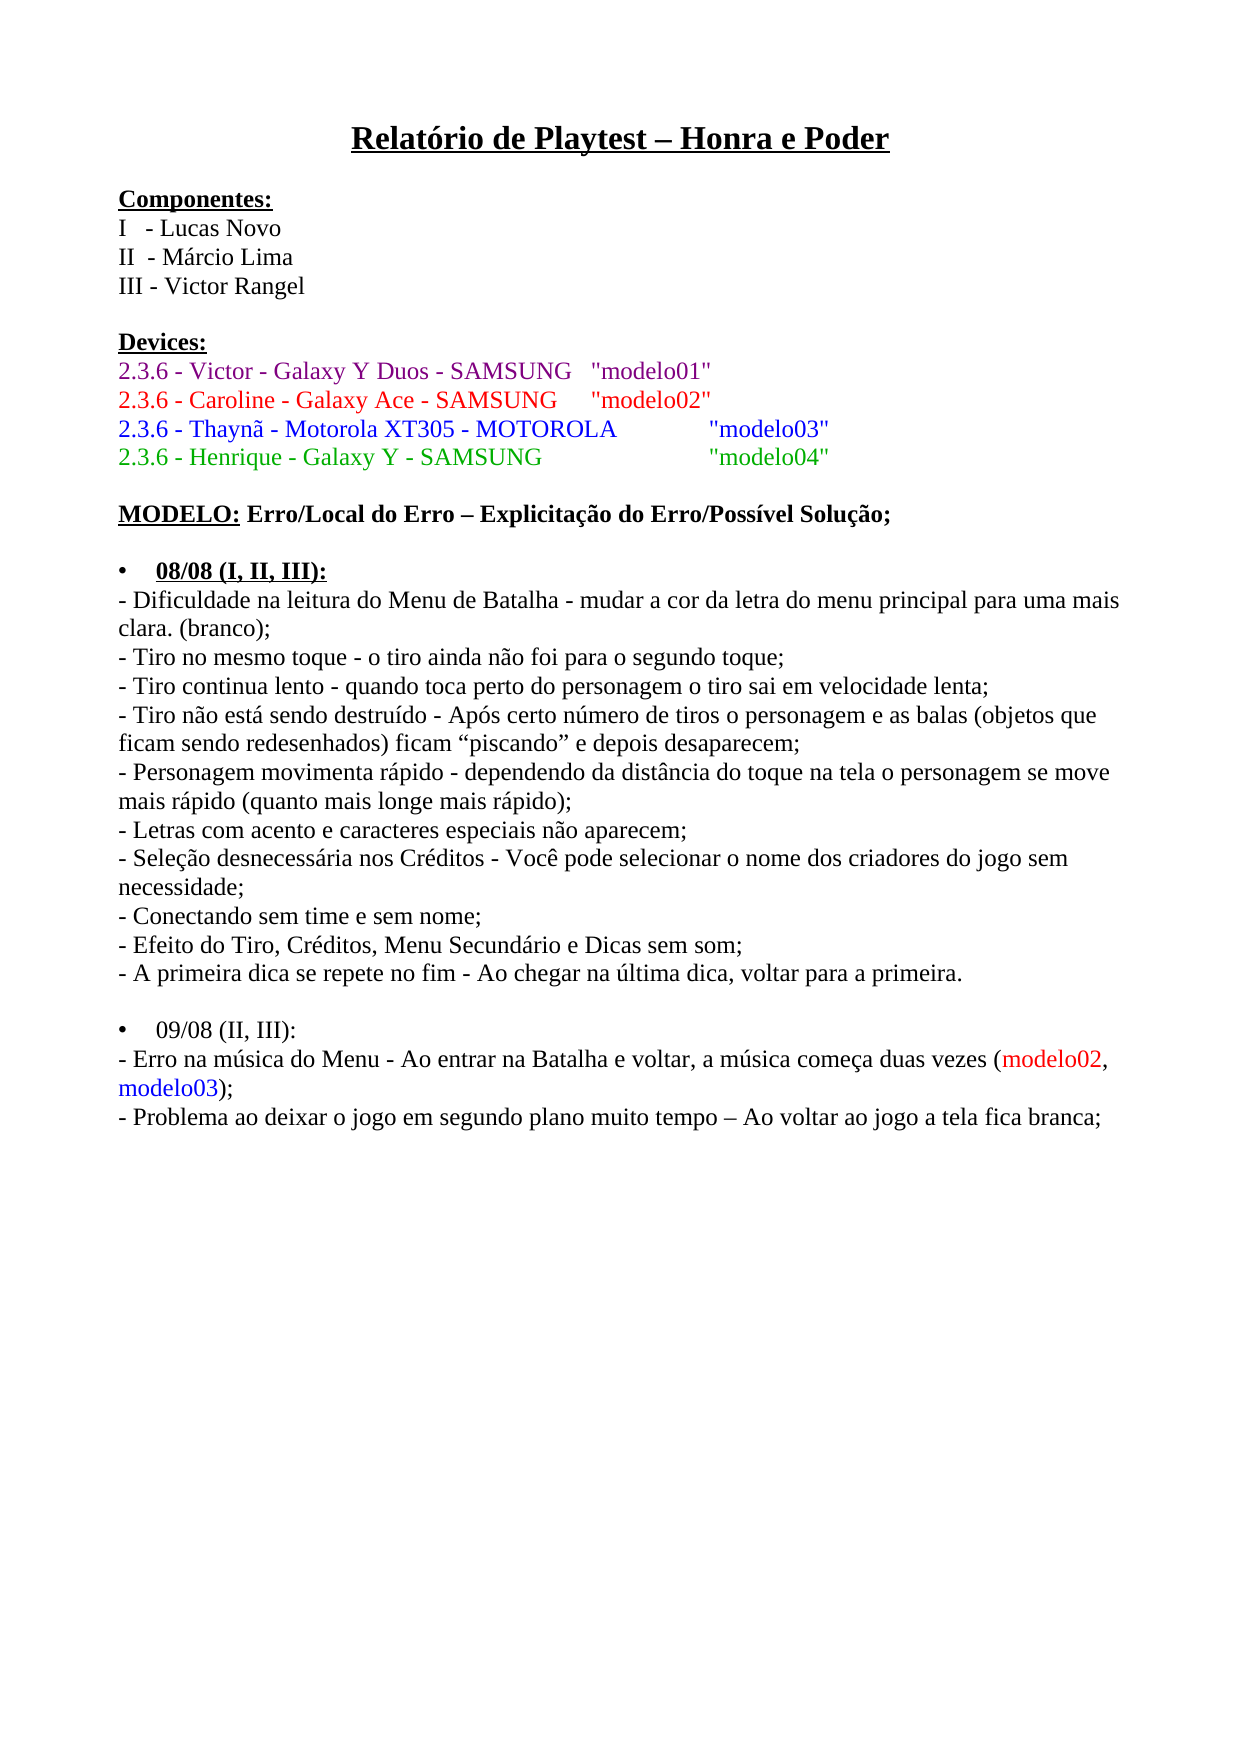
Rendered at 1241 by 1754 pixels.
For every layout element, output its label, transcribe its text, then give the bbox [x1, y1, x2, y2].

text 2.3.6 - Caroline - Galaxy Ace - SAMSUNG "modelo02" [118, 385, 1122, 414]
text Devices: [118, 327, 1122, 356]
text - Seleção desnecessária nos Créditos - Você pode selecionar o nome dos criadores do jogo sem necessidade; [118, 843, 1122, 901]
text - A primeira dica se repete no fim - Ao chegar na última dica, voltar para a primeira. [118, 958, 1122, 987]
text - Efeito do Tiro, Créditos, Menu Secundário e Dicas sem som; [118, 930, 1122, 958]
text - Tiro continua lento - quando toca perto do personagem o tiro sai em velocidade lenta; [118, 671, 1122, 700]
text - Conectando sem time e sem nome; [118, 901, 1122, 930]
text - Tiro no mesmo toque - o tiro ainda não foi para o segundo toque; [118, 642, 1122, 671]
text 2.3.6 - Thaynã - Motorola XT305 - MOTOROLA "modelo03" [118, 414, 1122, 442]
text - Dificuldade na leitura do Menu de Batalha - mudar a cor da letra do menu principal para uma mais clara. (branco); [118, 585, 1122, 642]
text Componentes: [118, 184, 1122, 213]
text - Problema ao deixar o jogo em segundo plano muito tempo – Ao voltar ao jogo a tela fica branca; [118, 1102, 1122, 1130]
text - Personagem movimenta rápido - dependendo da distância do toque na tela o personagem se move mais rápido (quanto mais longe mais rápido); [118, 757, 1122, 815]
text - Letras com acento e caracteres especiais não aparecem; [118, 815, 1122, 843]
text Relatório de Playtest – Honra e Poder [118, 118, 1122, 156]
text II - Márcio Lima [118, 242, 1122, 271]
text MODELO: Erro/Local do Erro – Explicitação do Erro/Possível Solução; [118, 499, 1122, 528]
text - Tiro não está sendo destruído - Após certo número de tiros o personagem e as balas (objetos que ficam sendo redesenhados) ficam “piscando” e depois desaparecem; [118, 700, 1122, 757]
list 08/08 (I, II, III): [81, 556, 1122, 585]
text 2.3.6 - Henrique - Galaxy Y - SAMSUNG "modelo04" [118, 442, 1122, 471]
text III - Victor Rangel [118, 271, 1122, 299]
text I - Lucas Novo [118, 213, 1122, 242]
list 09/08 (II, III): [81, 1015, 1122, 1044]
text 2.3.6 - Victor - Galaxy Y Duos - SAMSUNG "modelo01" [118, 356, 1122, 385]
text - Erro na música do Menu - Ao entrar na Batalha e voltar, a música começa duas vezes (modelo02, modelo03); [118, 1044, 1122, 1102]
